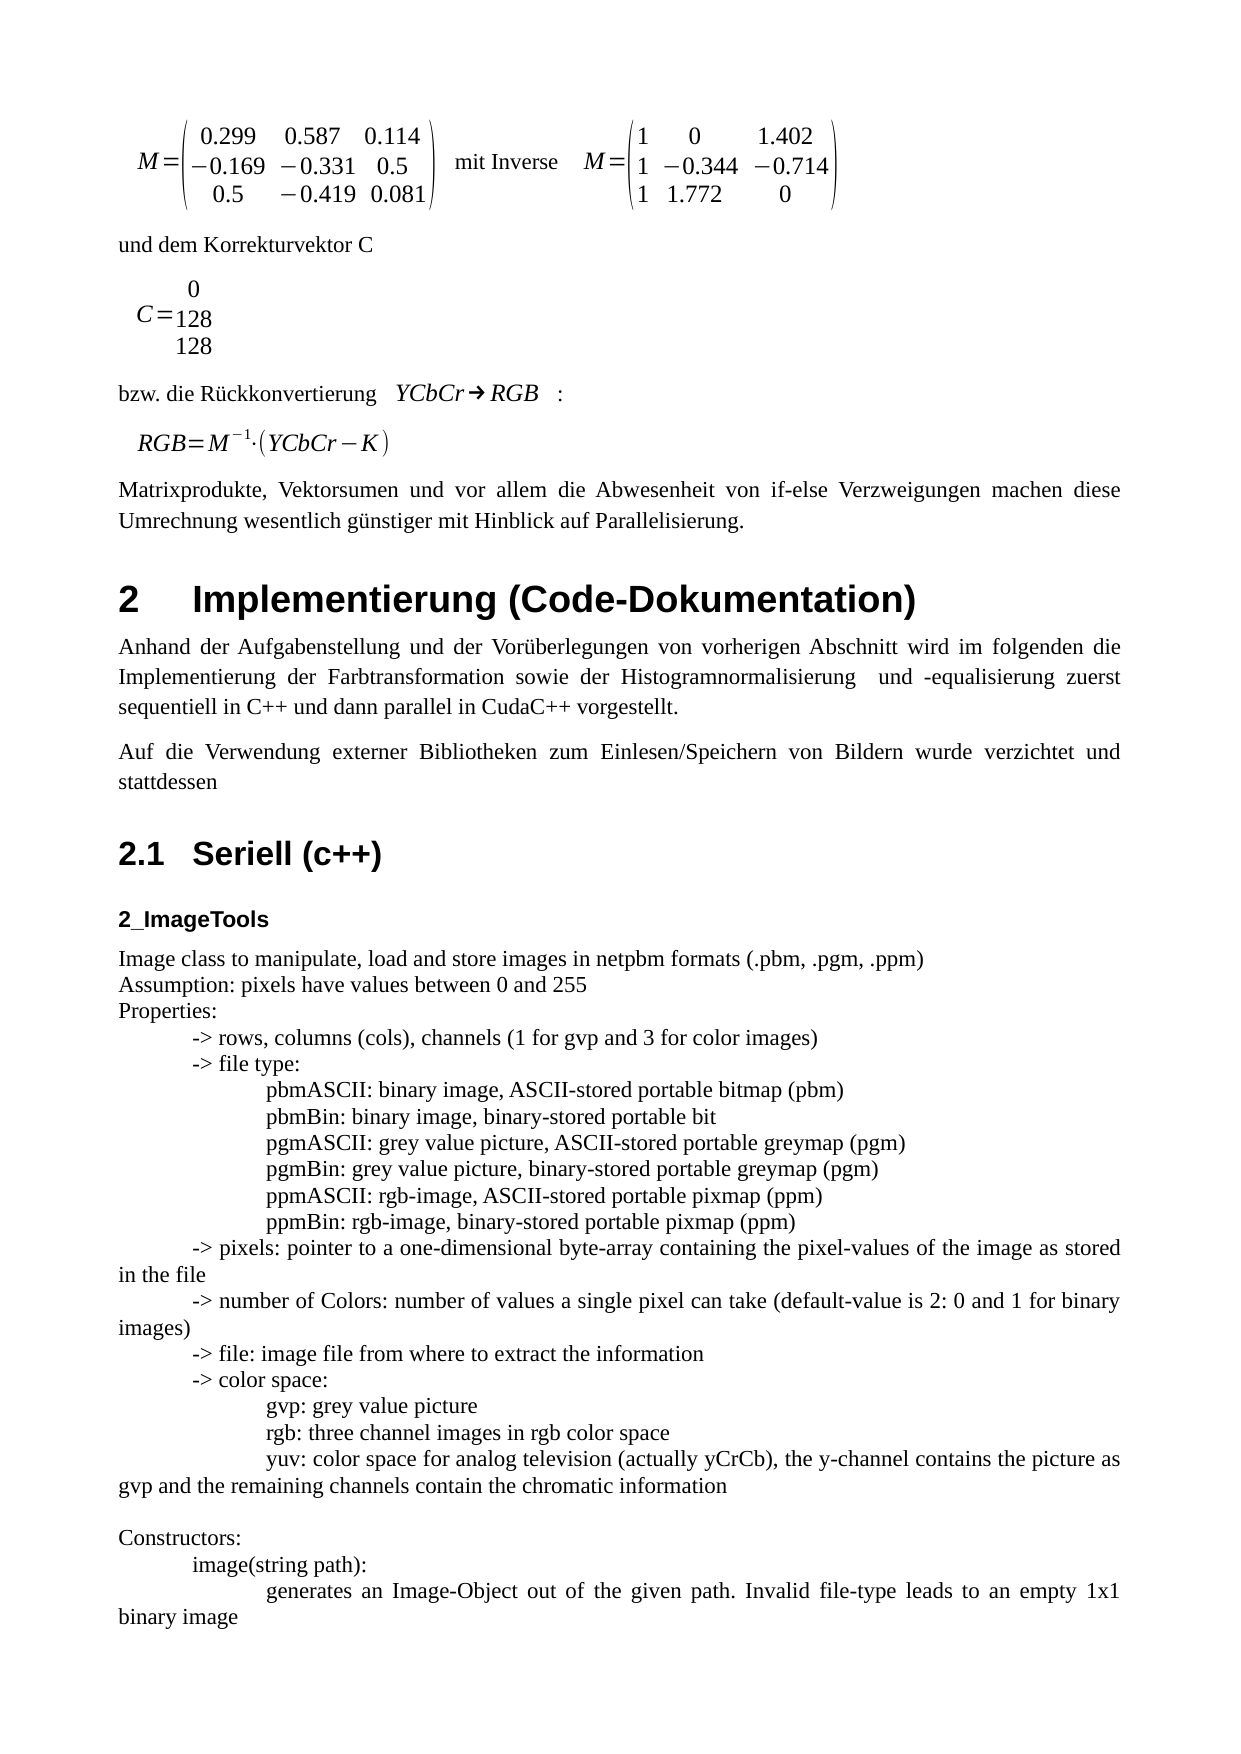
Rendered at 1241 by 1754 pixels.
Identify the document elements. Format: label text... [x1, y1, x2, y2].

subtitle Implementierung (Code-Dokumentation) [118, 577, 1122, 620]
text -> file type: [118, 1050, 1122, 1076]
subtitle 2_ImageTools [118, 906, 1122, 932]
text -> rows, columns (cols), channels (1 for gvp and 3 for color images) [118, 1024, 1122, 1050]
text Matrixprodukte, Vektorsumen und vor allem die Abwesenheit von if-else Verzweigungen machen diese Umrechnung wesentlich günstiger mit Hinblick auf Parallelisierung. [118, 477, 1122, 533]
text -> file: image file from where to extract the information [118, 1340, 1122, 1366]
text pbmBin: binary image, binary-stored portable bit [118, 1103, 1122, 1129]
text bzw. die Rückkonvertierung: [118, 379, 1122, 407]
text Constructors: [118, 1524, 1122, 1551]
text mit Inverse [118, 118, 1122, 212]
text rgb: three channel images in rgb color space [118, 1419, 1122, 1445]
text Anhand der Aufgabenstellung und der Vorüberlegungen von vorherigen Abschnitt wird im folgenden die Implementierung der Farbtransformation sowie der Histogramnormalisierung und -equalisierung zuerst sequentiell in C++ und dann parallel in CudaC++ vorgestellt. [118, 633, 1122, 719]
text image(string path): [118, 1551, 1122, 1577]
text -> color space: [118, 1366, 1122, 1393]
text yuv: color space for analog television (actually yCrCb), the y-channel contains the picture as gvp and the remaining channels contain the chromatic information [118, 1445, 1122, 1498]
text ppmASCII: rgb-image, ASCII-stored portable pixmap (ppm) [118, 1182, 1122, 1208]
text -> pixels: pointer to a one-dimensional byte-array containing the pixel-values of the image as stored in the file [118, 1234, 1122, 1287]
text generates an Image-Object out of the given path. Invalid file-type leads to an empty 1x1 binary image [118, 1577, 1122, 1630]
text pbmASCII: binary image, ASCII-stored portable bitmap (pbm) [118, 1076, 1122, 1103]
text pgmASCII: grey value picture, ASCII-stored portable greymap (pgm) [118, 1129, 1122, 1155]
text pgmBin: grey value picture, binary-stored portable greymap (pgm) [118, 1155, 1122, 1182]
text -> number of Colors: number of values a single pixel can take (default-value is 2: 0 and 1 for binary images) [118, 1287, 1122, 1340]
text und dem Korrekturvektor C [118, 231, 1122, 257]
text Auf die Verwendung externer Bibliotheken zum Einlesen/Speichern von Bildern wurde verzichtet und stattdessen [118, 738, 1122, 794]
text Image class to manipulate, load and store images in netpbm formats (.pbm, .pgm, .ppm) [118, 944, 1122, 971]
text gvp: grey value picture [118, 1393, 1122, 1419]
text ppmBin: rgb-image, binary-stored portable pixmap (ppm) [118, 1208, 1122, 1234]
subtitle Seriell (c++) [118, 834, 1122, 872]
text Assumption: pixels have values between 0 and 255 [118, 971, 1122, 997]
text Properties: [118, 997, 1122, 1024]
